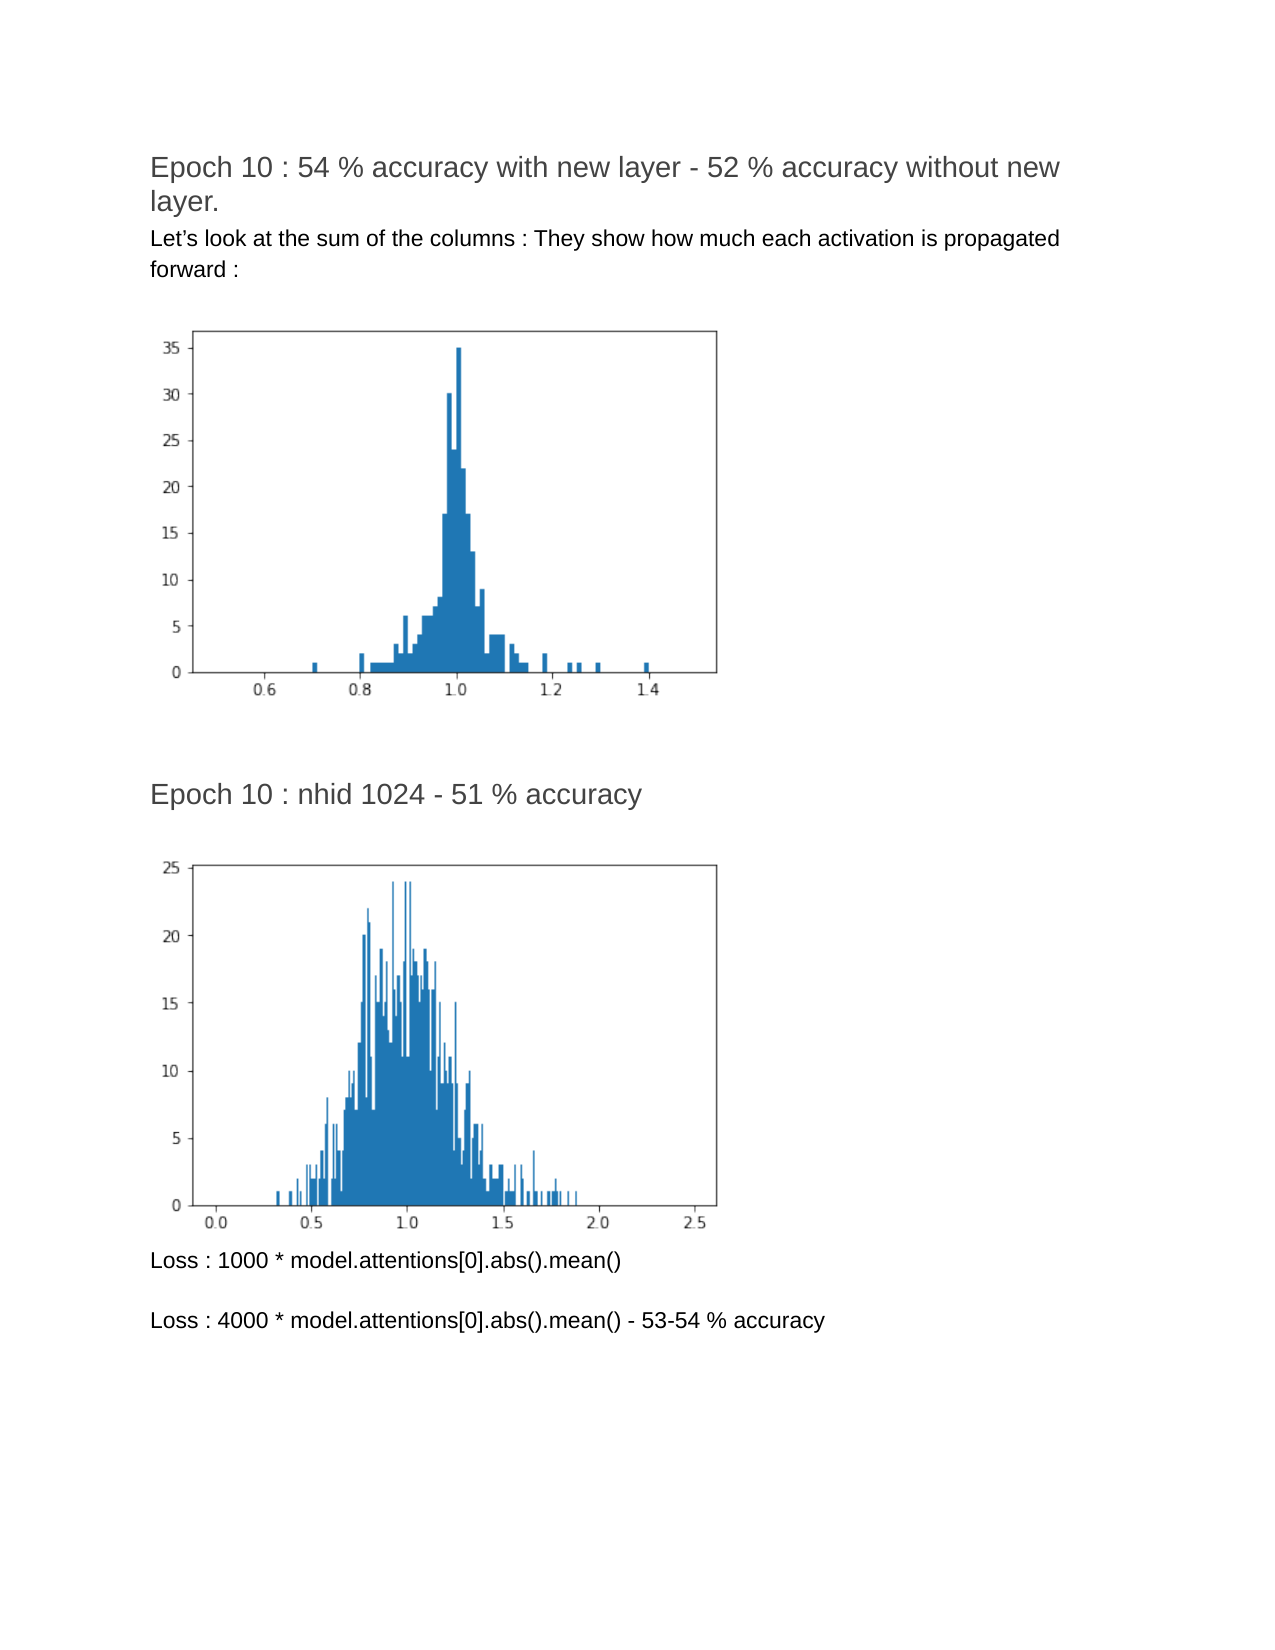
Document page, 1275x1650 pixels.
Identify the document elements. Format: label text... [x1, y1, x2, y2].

text Loss : 1000 * model.attentions[0].abs().mean() [150, 1247, 1125, 1273]
text Let’s look at the sum of the columns : They show how much each activation is propagated forward : [150, 225, 1125, 282]
picture [150, 316, 732, 710]
text Loss : 4000 * model.attentions[0].abs().mean() - 53-54 % accuracy [150, 1307, 1125, 1334]
subtitle Epoch 10 : nhid 1024 - 51 % accuracy [150, 777, 1125, 811]
subtitle Epoch 10 : 54 % accuracy with new layer - 52 % accuracy without new layer. [150, 150, 1125, 217]
picture [150, 849, 732, 1243]
